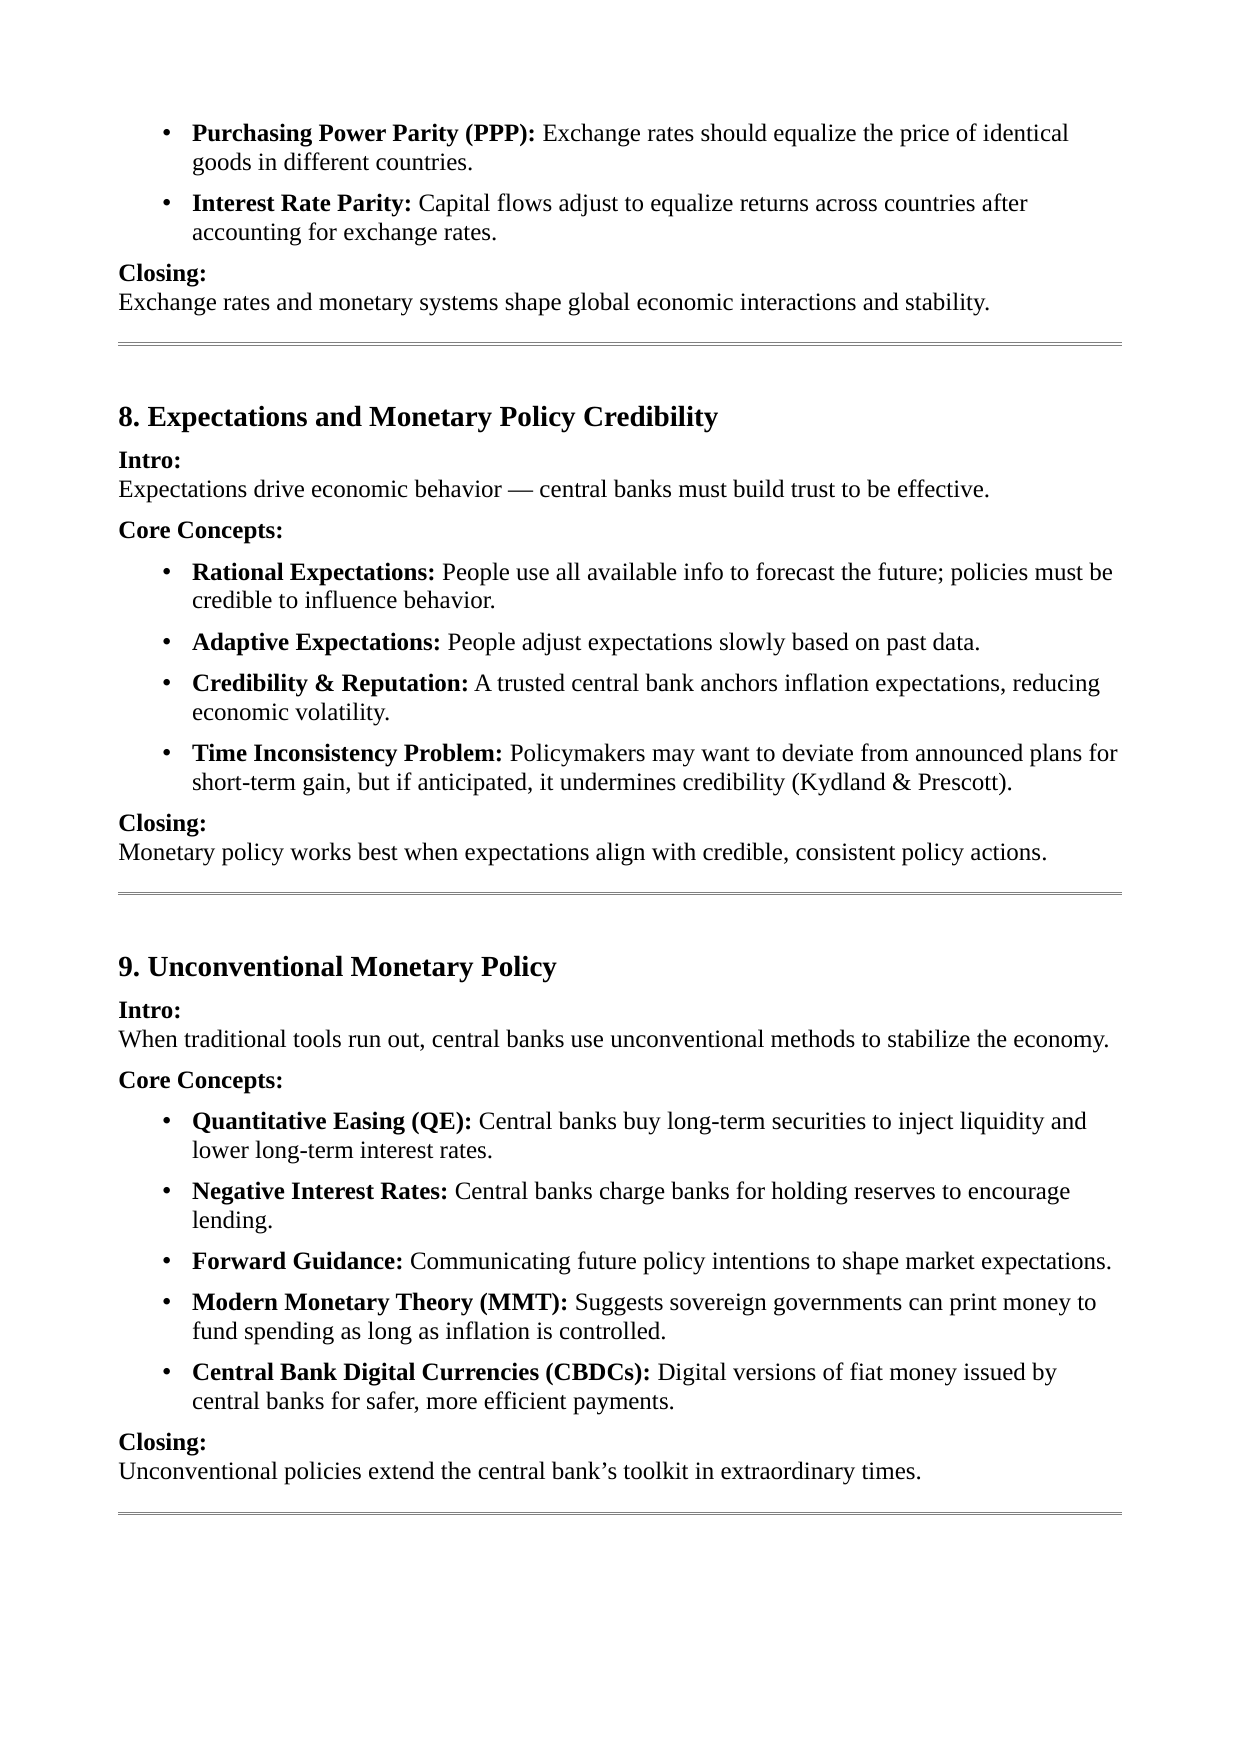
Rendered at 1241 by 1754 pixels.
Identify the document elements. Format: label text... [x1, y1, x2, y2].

list Negative Interest Rates: Central banks charge banks for holding reserves to encourage lending. [162, 1176, 1122, 1234]
subtitle 9. Unconventional Monetary Policy [118, 949, 1122, 982]
text Core Concepts: [118, 515, 1122, 544]
list Quantitative Easing (QE): Central banks buy long-term securities to inject liquidity and lower long-term interest rates. [162, 1106, 1122, 1164]
list Time Inconsistency Problem: Policymakers may want to deviate from announced plans for short-term gain, but if anticipated, it undermines credibility (Kydland & Prescott). [162, 738, 1122, 795]
text Core Concepts: [118, 1065, 1122, 1094]
text Intro: When traditional tools run out, central banks use unconventional methods to stabilize the economy. [118, 995, 1122, 1052]
list Credibility & Reputation: A trusted central bank anchors inflation expectations, reducing economic volatility. [162, 668, 1122, 725]
text Intro: Expectations drive economic behavior — central banks must build trust to be effective. [118, 445, 1122, 503]
list Modern Monetary Theory (MMT): Suggests sovereign governments can print money to fund spending as long as inflation is controlled. [162, 1287, 1122, 1345]
text Closing: Monetary policy works best when expectations align with credible, consistent policy actions. [118, 808, 1122, 865]
text Closing: Exchange rates and monetary systems shape global economic interactions and stability. [118, 258, 1122, 316]
list Interest Rate Parity: Capital flows adjust to equalize returns across countries after accounting for exchange rates. [162, 188, 1122, 246]
list Central Bank Digital Currencies (CBDCs): Digital versions of fiat money issued by central banks for safer, more efficient payments. [162, 1357, 1122, 1415]
list Rational Expectations: People use all available info to forecast the future; policies must be credible to influence behavior. [162, 557, 1122, 614]
list Adaptive Expectations: People adjust expectations slowly based on past data. [162, 627, 1122, 655]
list Forward Guidance: Communicating future policy intentions to shape market expectations. [162, 1246, 1122, 1275]
list Purchasing Power Parity (PPP): Exchange rates should equalize the price of identical goods in different countries. [162, 118, 1122, 176]
subtitle 8. Expectations and Monetary Policy Credibility [118, 399, 1122, 433]
text Closing: Unconventional policies extend the central bank’s toolkit in extraordinary times. [118, 1427, 1122, 1485]
